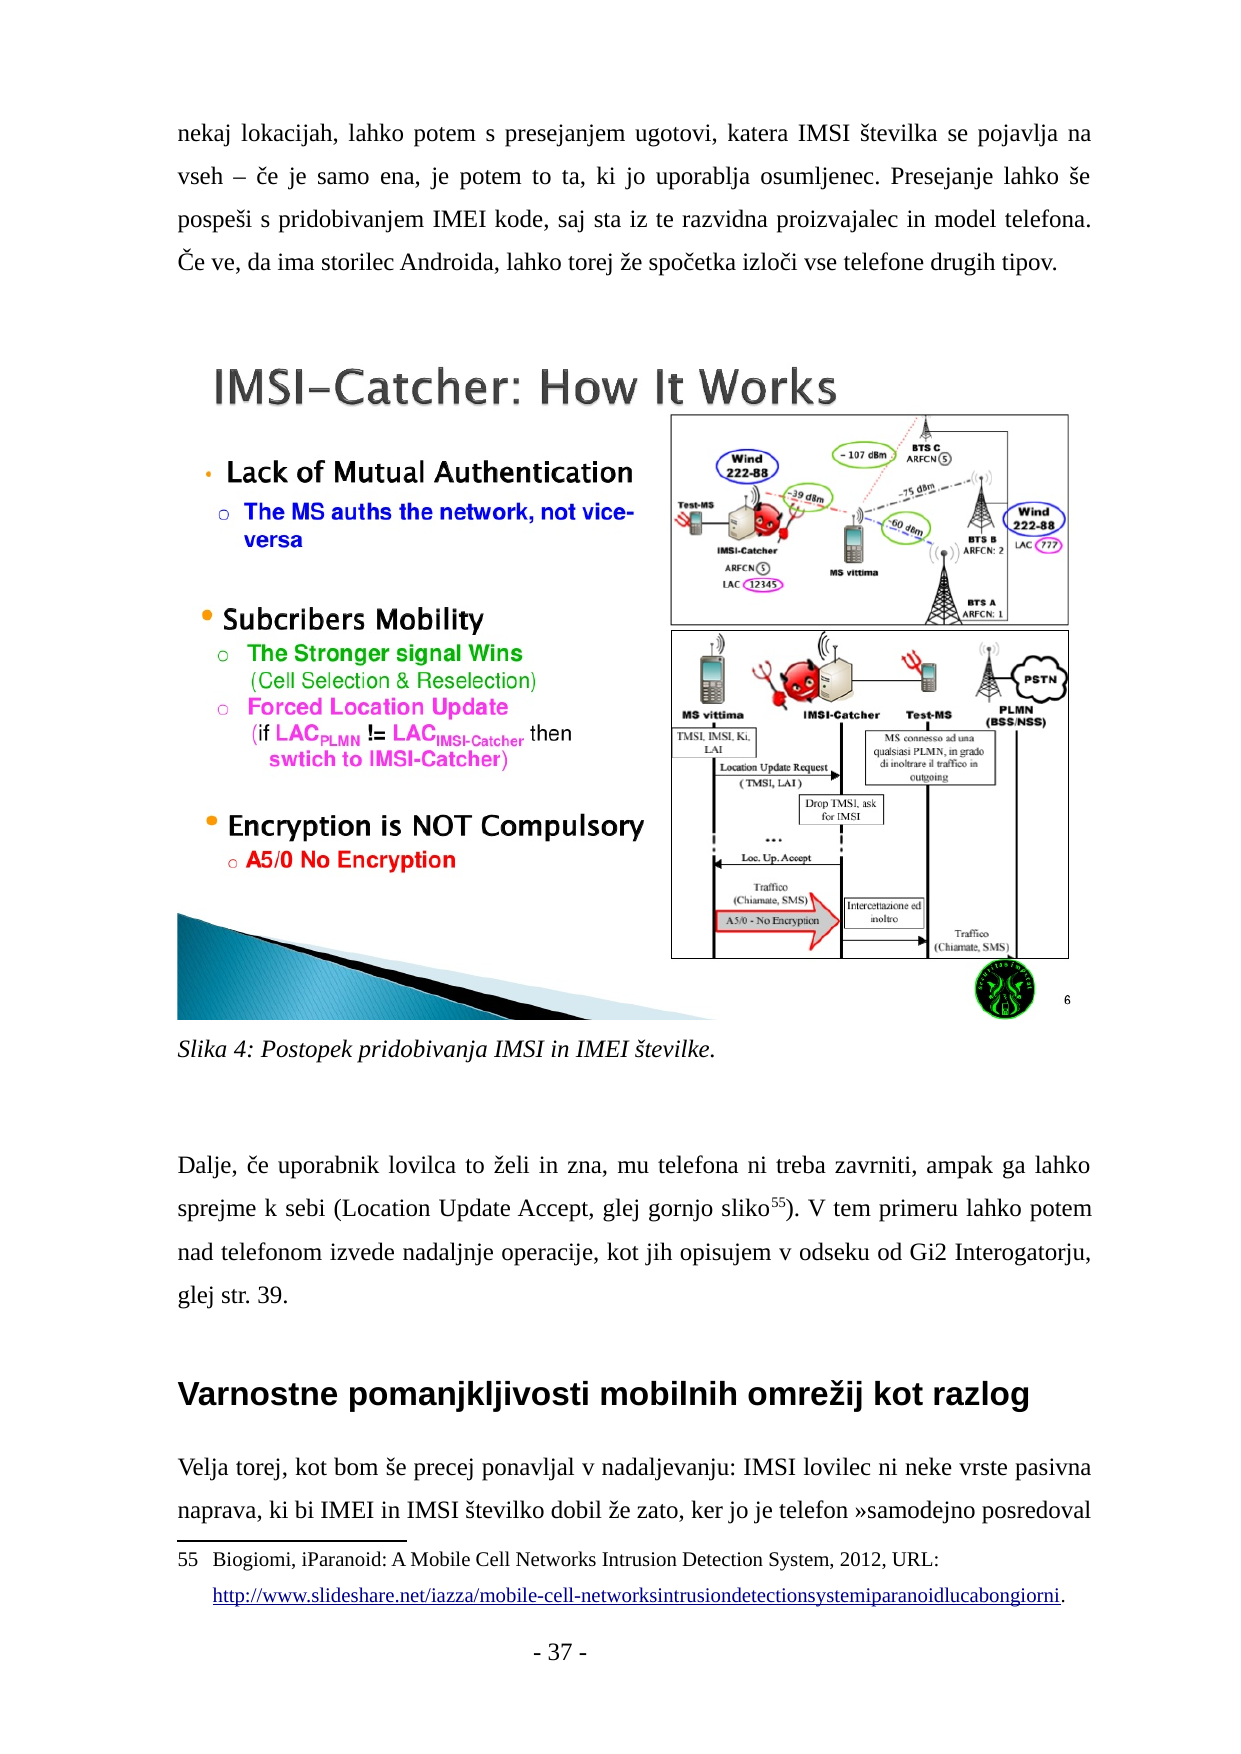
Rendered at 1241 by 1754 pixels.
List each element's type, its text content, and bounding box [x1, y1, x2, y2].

text Slika 4: Postopek pridobivanja IMSI in IMEI številke. [177, 1020, 1093, 1063]
subtitle Varnostne pomanjkljivosti mobilnih omrežij kot razlog [177, 1374, 1093, 1412]
picture [177, 333, 1093, 1020]
text nekaj lokacijah, lahko potem s presejanjem ugotovi, katera IMSI številka se pojavlja na vseh – če je samo ena, je potem to ta, ki jo uporablja osumljenec. Presejanje lahko še pospeši s pridobivanjem IMEI kode, saj sta iz te razvidna proizvajalec in model telefona. Če ve, da ima storilec Androida, lahko torej že spočetka izloči vse telefone drugih tipov. [177, 118, 1093, 276]
text Dalje, če uporabnik lovilca to želi in zna, mu telefona ni treba zavrniti, ampak ga lahko sprejme k sebi (Location Update Accept, glej gornjo sliko). V tem primeru lahko potem nad telefonom izvede nadaljnje operacije, kot jih opisujem v odseku od Gi2 Interogatorju, glej str. 40. [177, 1150, 1093, 1308]
text Velja torej, kot bom še precej ponavljal v nadaljevanju: IMSI lovilec ni neke vrste pasivna naprava, ki bi IMEI in IMSI številko dobil že zato, ker jo je telefon »samodejno posredoval [177, 1452, 1093, 1524]
text Biogiomi, iParanoid: A Mobile Cell Networks Intrusion Detection System, 2012, URL: http://www.slideshare.net/iazza/mobile-cell-networksintrusiondetectionsystemiparanoidlucabongiorni. [177, 1547, 1093, 1607]
